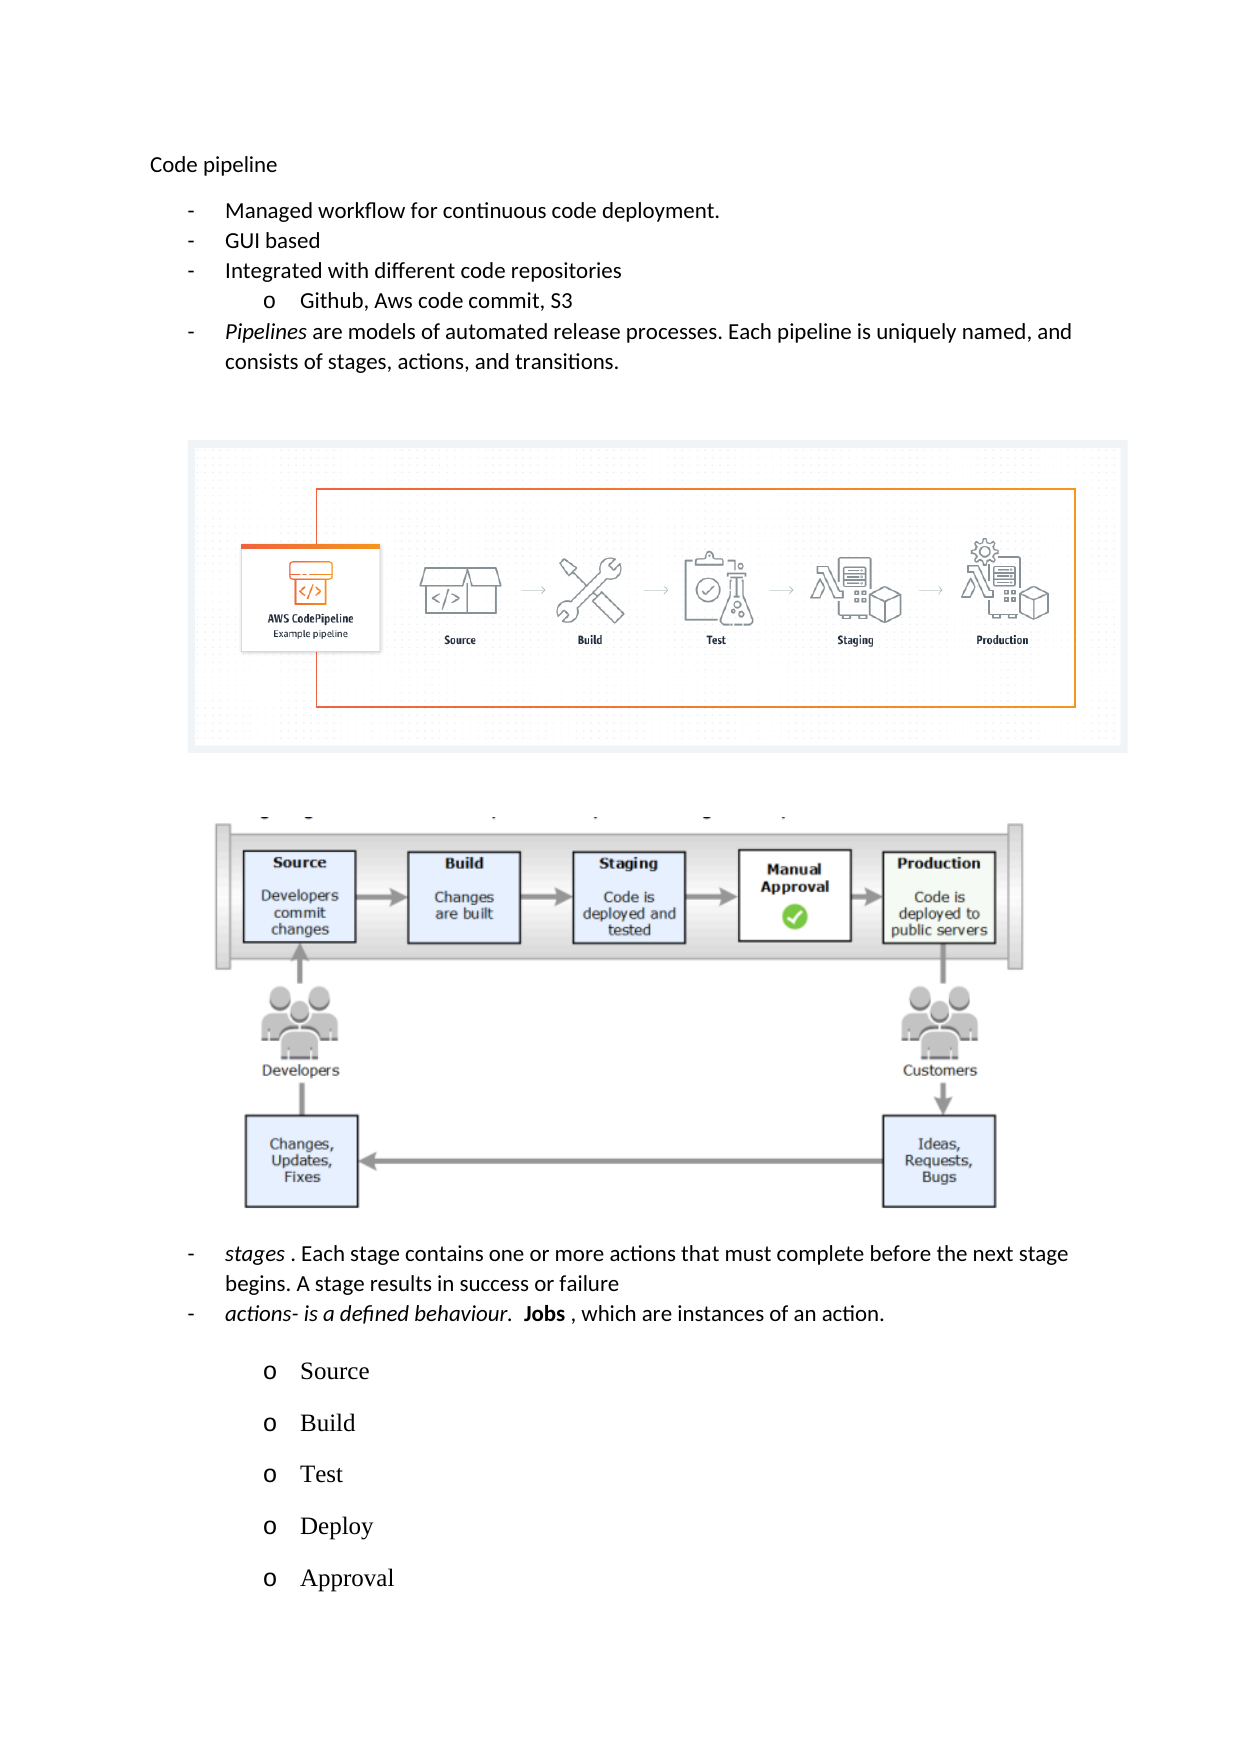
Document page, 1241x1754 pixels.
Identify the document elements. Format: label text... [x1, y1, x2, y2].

list Pipelines are models of automated release processes. Each pipeline is uniquely named, and consists of stages, actions, and transitions. [187, 317, 1090, 375]
list Github, Aws code commit, S3 [262, 286, 1090, 315]
list Source [262, 1356, 1090, 1387]
list Deploy [262, 1511, 1090, 1542]
list actions- is a defined behaviour. Jobs , which are instances of an action. [187, 1299, 1090, 1327]
list Test [262, 1459, 1090, 1490]
list Approval [262, 1563, 1090, 1594]
list Manage­­d workflow for continuous code deployment. [187, 197, 1090, 224]
list GUI based [187, 226, 1090, 254]
list Integrated with different code repositories [187, 256, 1090, 284]
text Code pipeline [150, 150, 1090, 178]
list Build [262, 1408, 1090, 1439]
list stages . Each stage contains one or more actions that must complete before the next stage begins. A stage results in success or failure [187, 1239, 1090, 1297]
